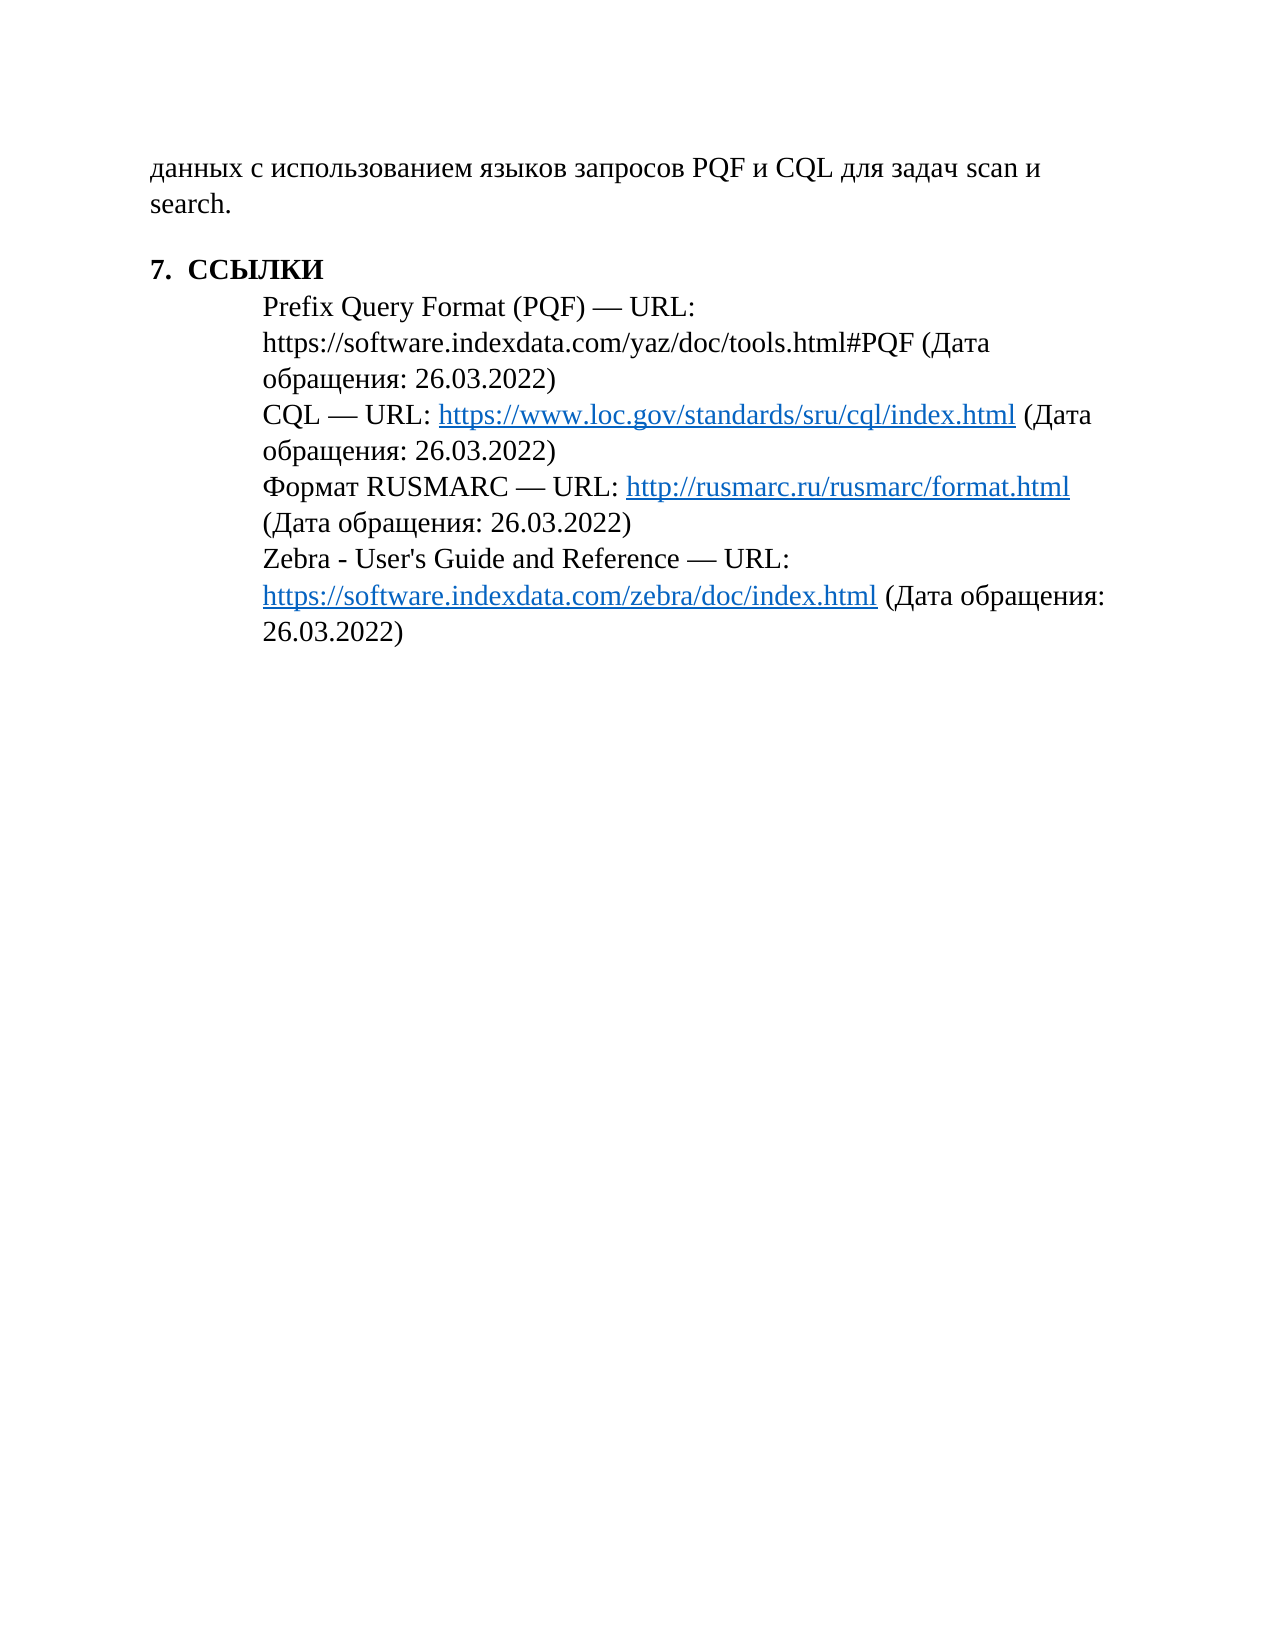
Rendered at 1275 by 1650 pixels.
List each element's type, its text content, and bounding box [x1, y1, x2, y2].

list CQL — URL: https://www.loc.gov/standards/sru/cql/index.html (Дата обращения: 26.03.2022) [262, 397, 1125, 467]
list данных с использованием языков запросов PQF и CQL для задач scan и search. [150, 150, 1125, 220]
list Prefix Query Format (PQF) — URL: https://software.indexdata.com/yaz/doc/tools.html#PQF (Дата обращения: 26.03.2022) [262, 289, 1125, 394]
list Формат RUSMARC — URL: http://rusmarc.ru/rusmarc/format.html (Дата обращения: 26.03.2022) [262, 469, 1125, 539]
list Zebra - User's Guide and Reference — URL: https://software.indexdata.com/zebra/doc/index.html (Дата обращения: 26.03.2022) [262, 542, 1125, 647]
list ССЫЛКИ [150, 252, 1125, 286]
